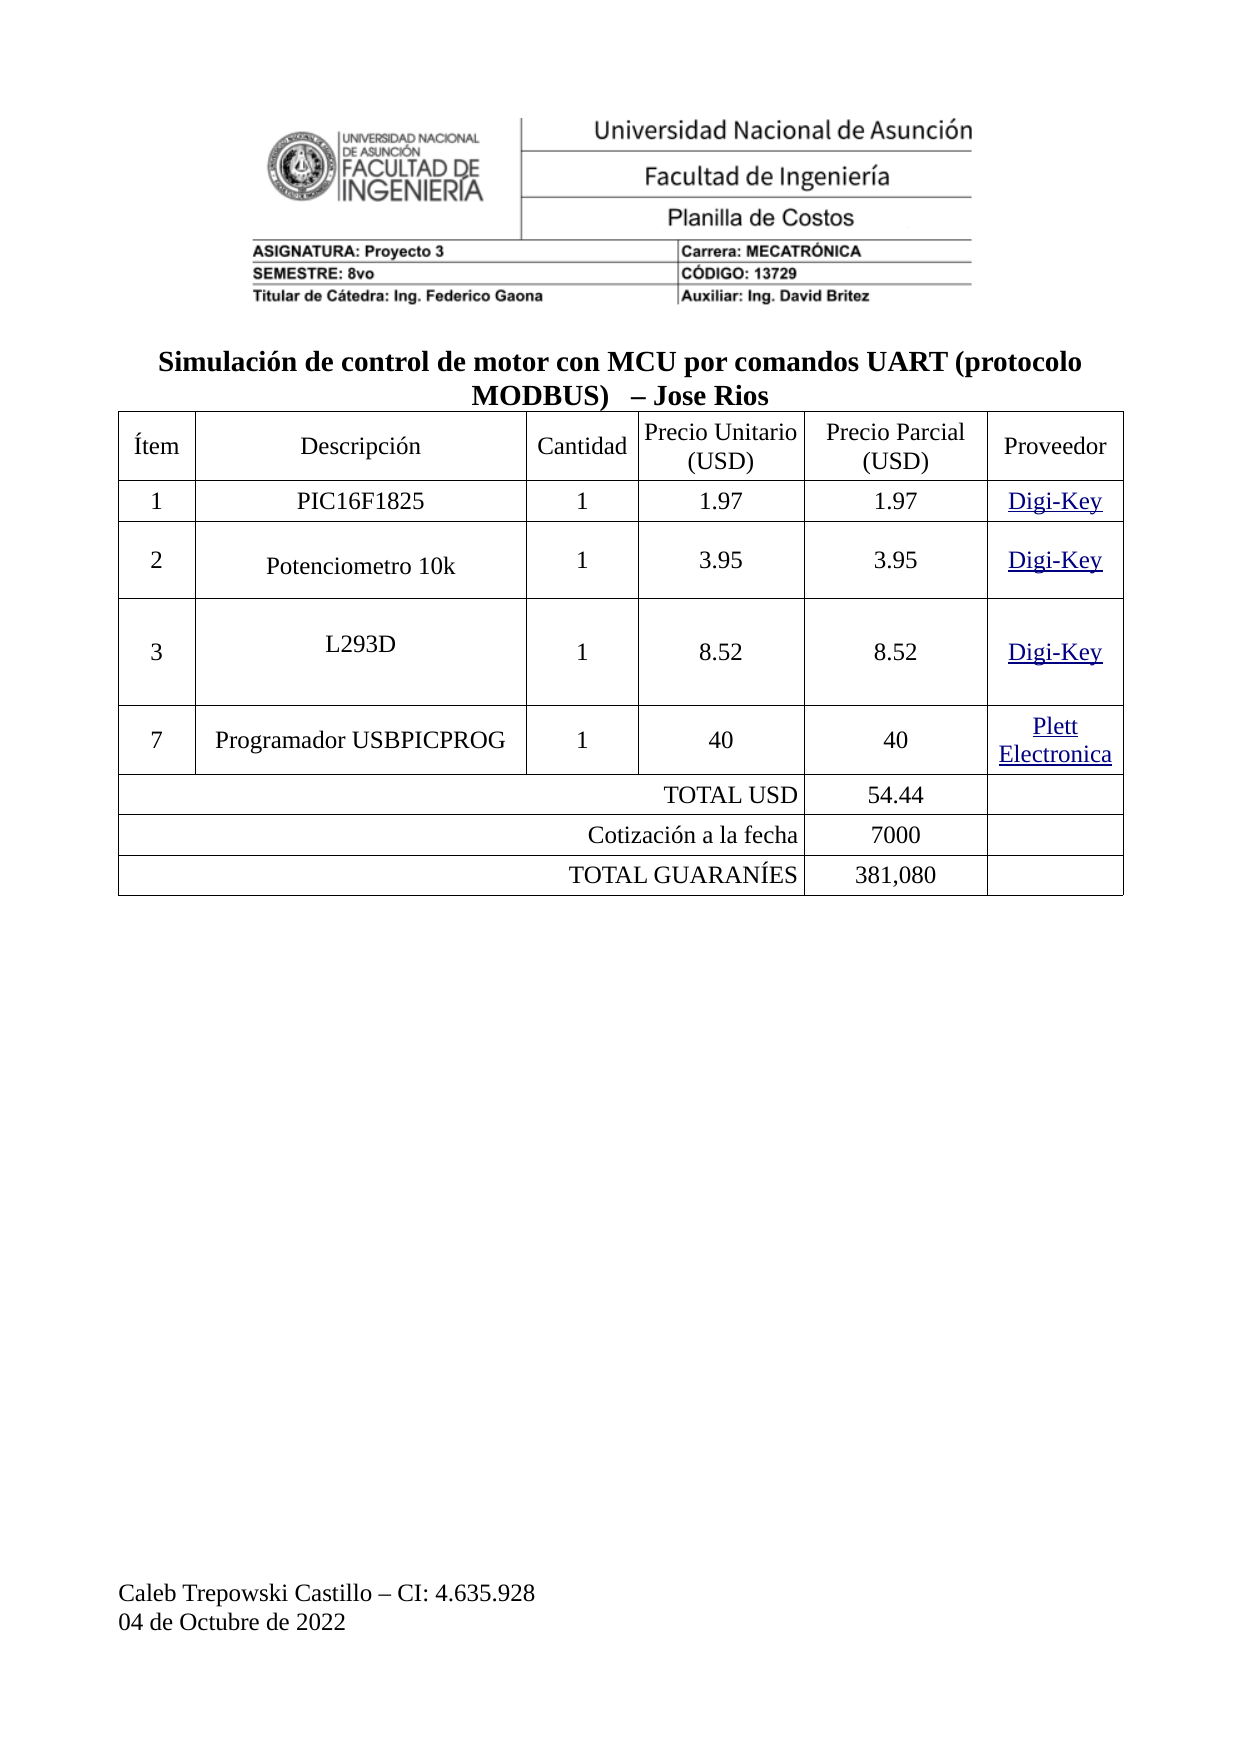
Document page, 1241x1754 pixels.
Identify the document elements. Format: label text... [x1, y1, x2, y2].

table_header Precio Unitario (USD) [639, 412, 804, 480]
table_cell 1 [527, 481, 638, 521]
text Simulación de control de motor con MCU por comandos UART (protocolo MODBUS) – Jose Rios [118, 344, 1122, 411]
table_cell 1 [527, 599, 638, 705]
table_cell 1.97 [639, 481, 804, 521]
table_cell Digi-Key [988, 481, 1123, 521]
picture [252, 118, 988, 327]
table_cell L293D [196, 599, 526, 705]
table_cell 3 [119, 599, 195, 705]
table_cell Digi-Key [988, 599, 1123, 705]
table_cell Potenciometro 10k [196, 522, 526, 598]
table_cell TOTAL GUARANÍES [119, 856, 804, 895]
table_cell 7 [119, 706, 195, 774]
table_cell Digi-Key [988, 522, 1123, 598]
table_cell 8.52 [805, 599, 987, 705]
table_cell 8.52 [639, 599, 804, 705]
table_cell 2 [119, 522, 195, 598]
table_cell 40 [805, 706, 987, 774]
table_cell Plett Electronica [988, 706, 1123, 774]
table_cell Programador USBPICPROG [196, 706, 526, 774]
table_cell 1 [119, 481, 195, 521]
table_header Proveedor [988, 412, 1123, 480]
table_cell [988, 815, 1123, 854]
table_cell 40 [639, 706, 804, 774]
table_cell 3.95 [639, 522, 804, 598]
table_cell TOTAL USD [119, 775, 804, 814]
table_cell [988, 856, 1123, 895]
table_cell 381,080 [805, 856, 987, 895]
table_cell 1 [527, 522, 638, 598]
table_cell PIC16F1825 [196, 481, 526, 521]
table_cell 54.44 [805, 775, 987, 814]
table_header Descripción [196, 412, 526, 480]
table_header Precio Parcial (USD) [805, 412, 987, 480]
table_cell 7000 [805, 815, 987, 854]
table_cell Cotización a la fecha [119, 815, 804, 854]
table_header Ítem [119, 412, 195, 480]
table_cell 3.95 [805, 522, 987, 598]
table_header Cantidad [527, 412, 638, 480]
table_cell [988, 775, 1123, 814]
table_cell 1.97 [805, 481, 987, 521]
table_cell 1 [527, 706, 638, 774]
